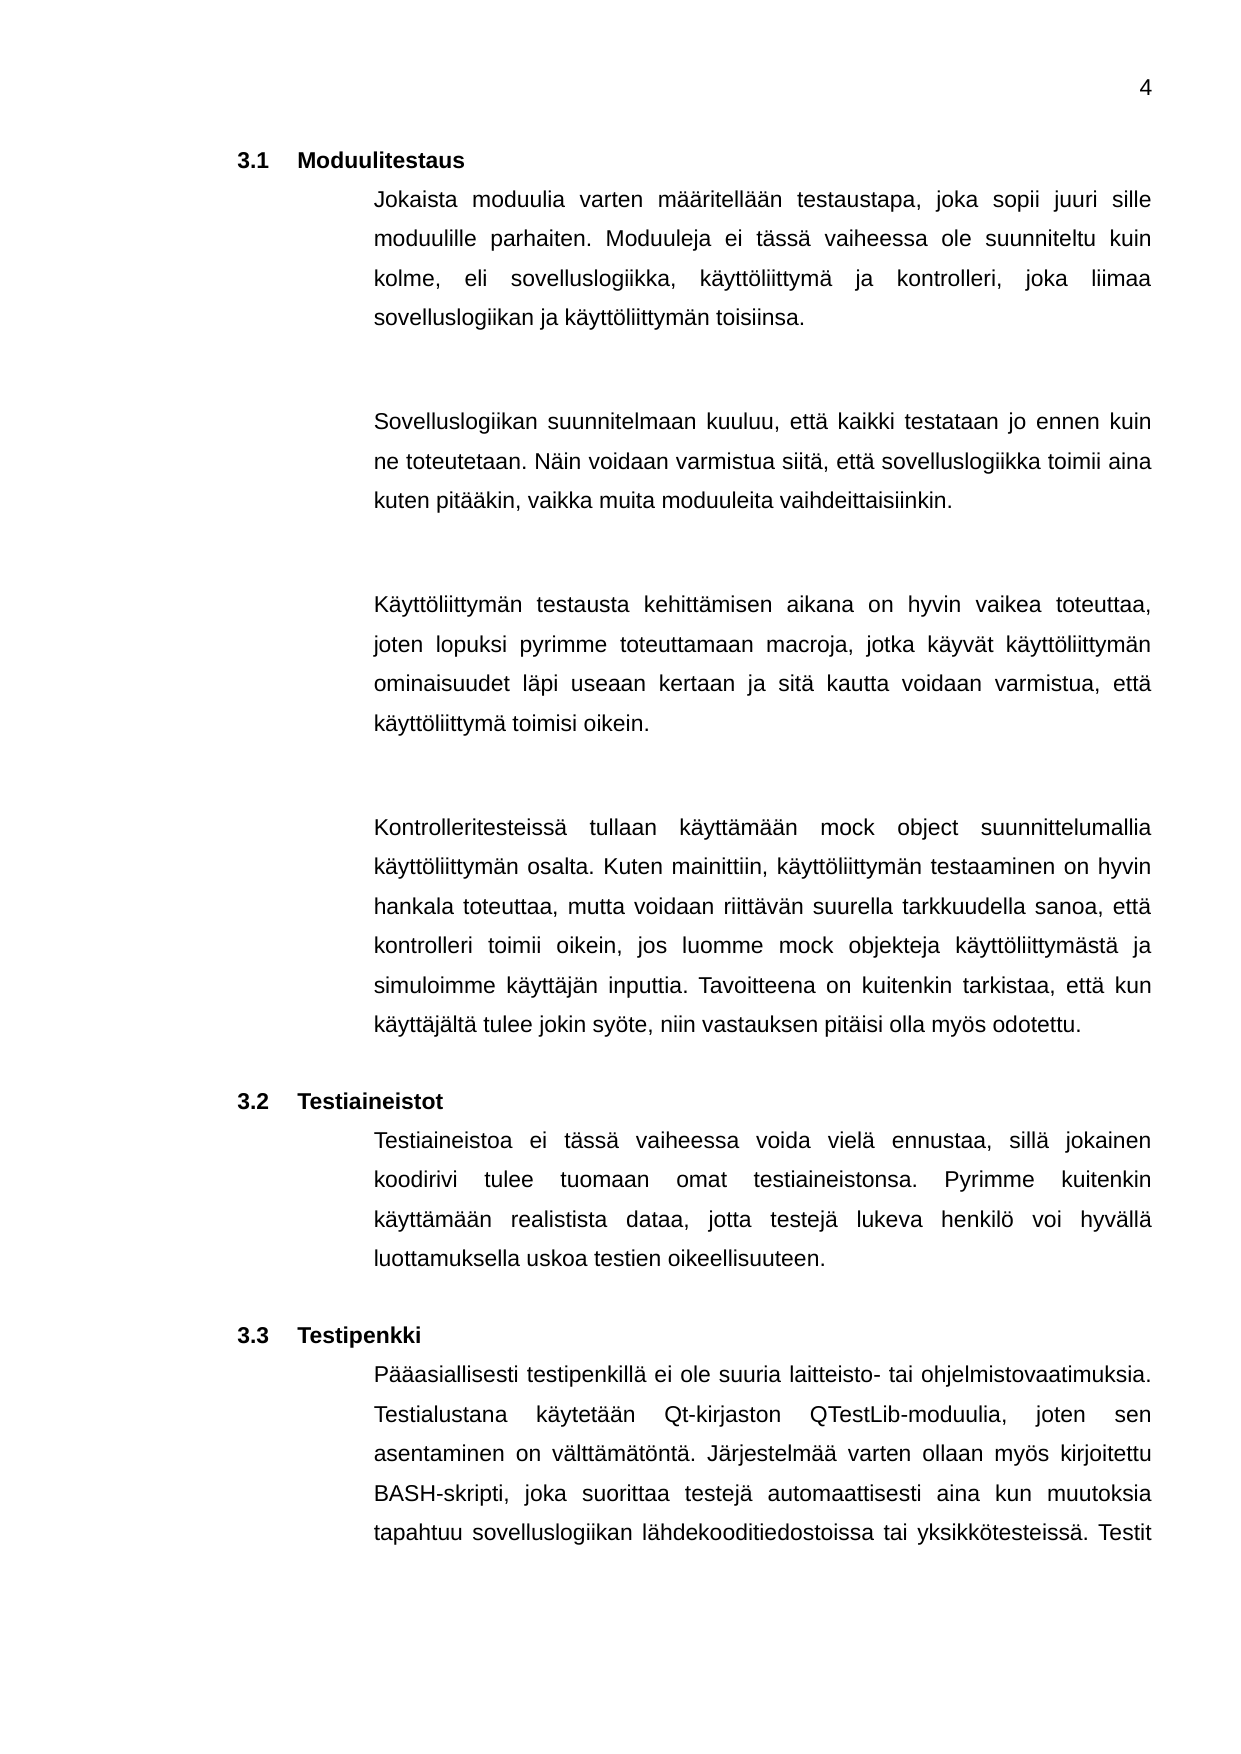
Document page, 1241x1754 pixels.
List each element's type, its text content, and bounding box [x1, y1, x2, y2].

text Kontrolleritesteissä tullaan käyttämään mock object suunnittelumallia käyttöliittymän osalta. Kuten mainittiin, käyttöliittymän testaaminen on hyvin hankala toteuttaa, mutta voidaan riittävän suurella tarkkuudella sanoa, että kontrolleri toimii oikein, jos luomme mock objekteja käyttöliittymästä ja simuloimme käyttäjän inputtia. Tavoitteena on kuitenkin tarkistaa, että kun käyttäjältä tulee jokin syöte, niin vastauksen pitäisi olla myös odotettu. [373, 814, 1152, 1037]
text Jokaista moduulia varten määritellään testaustapa, joka sopii juuri sille moduulille parhaiten. Moduuleja ei tässä vaiheessa ole suunniteltu kuin kolme, eli sovelluslogiikka, käyttöliittymä ja kontrolleri, joka liimaa sovelluslogiikan ja käyttöliittymän toisiinsa. [373, 186, 1152, 331]
subtitle Testipenkki [237, 1322, 1152, 1349]
subtitle Testiaineistot [237, 1088, 1152, 1114]
text Pääasiallisesti testipenkillä ei ole suuria laitteisto- tai ohjelmistovaatimuksia. Testialustana käytetään Qt-kirjaston QTestLib-moduulia, joten sen asentaminen on välttämätöntä. Järjestelmää varten ollaan myös kirjoitettu BASH-skripti, joka suorittaa testejä automaattisesti aina kun muutoksia tapahtuu sovelluslogiikan lähdekooditiedostoissa tai yksikkötesteissä. Testit [373, 1361, 1152, 1545]
subtitle Moduulitestaus [237, 147, 1152, 173]
text Sovelluslogiikan suunnitelmaan kuuluu, että kaikki testataan jo ennen kuin ne toteutetaan. Näin voidaan varmistua siitä, että sovelluslogiikka toimii aina kuten pitääkin, vaikka muita moduuleita vaihdeittaisiinkin. [373, 408, 1152, 514]
text Testiaineistoa ei tässä vaiheessa voida vielä ennustaa, sillä jokainen koodirivi tulee tuomaan omat testiaineistonsa. Pyrimme kuitenkin käyttämään realistista dataa, jotta testejä lukeva henkilö voi hyvällä luottamuksella uskoa testien oikeellisuuteen. [373, 1127, 1152, 1272]
text Käyttöliittymän testausta kehittämisen aikana on hyvin vaikea toteuttaa, joten lopuksi pyrimme toteuttamaan macroja, jotka käyvät käyttöliittymän ominaisuudet läpi useaan kertaan ja sitä kautta voidaan varmistua, että käyttöliittymä toimisi oikein. [373, 591, 1152, 736]
